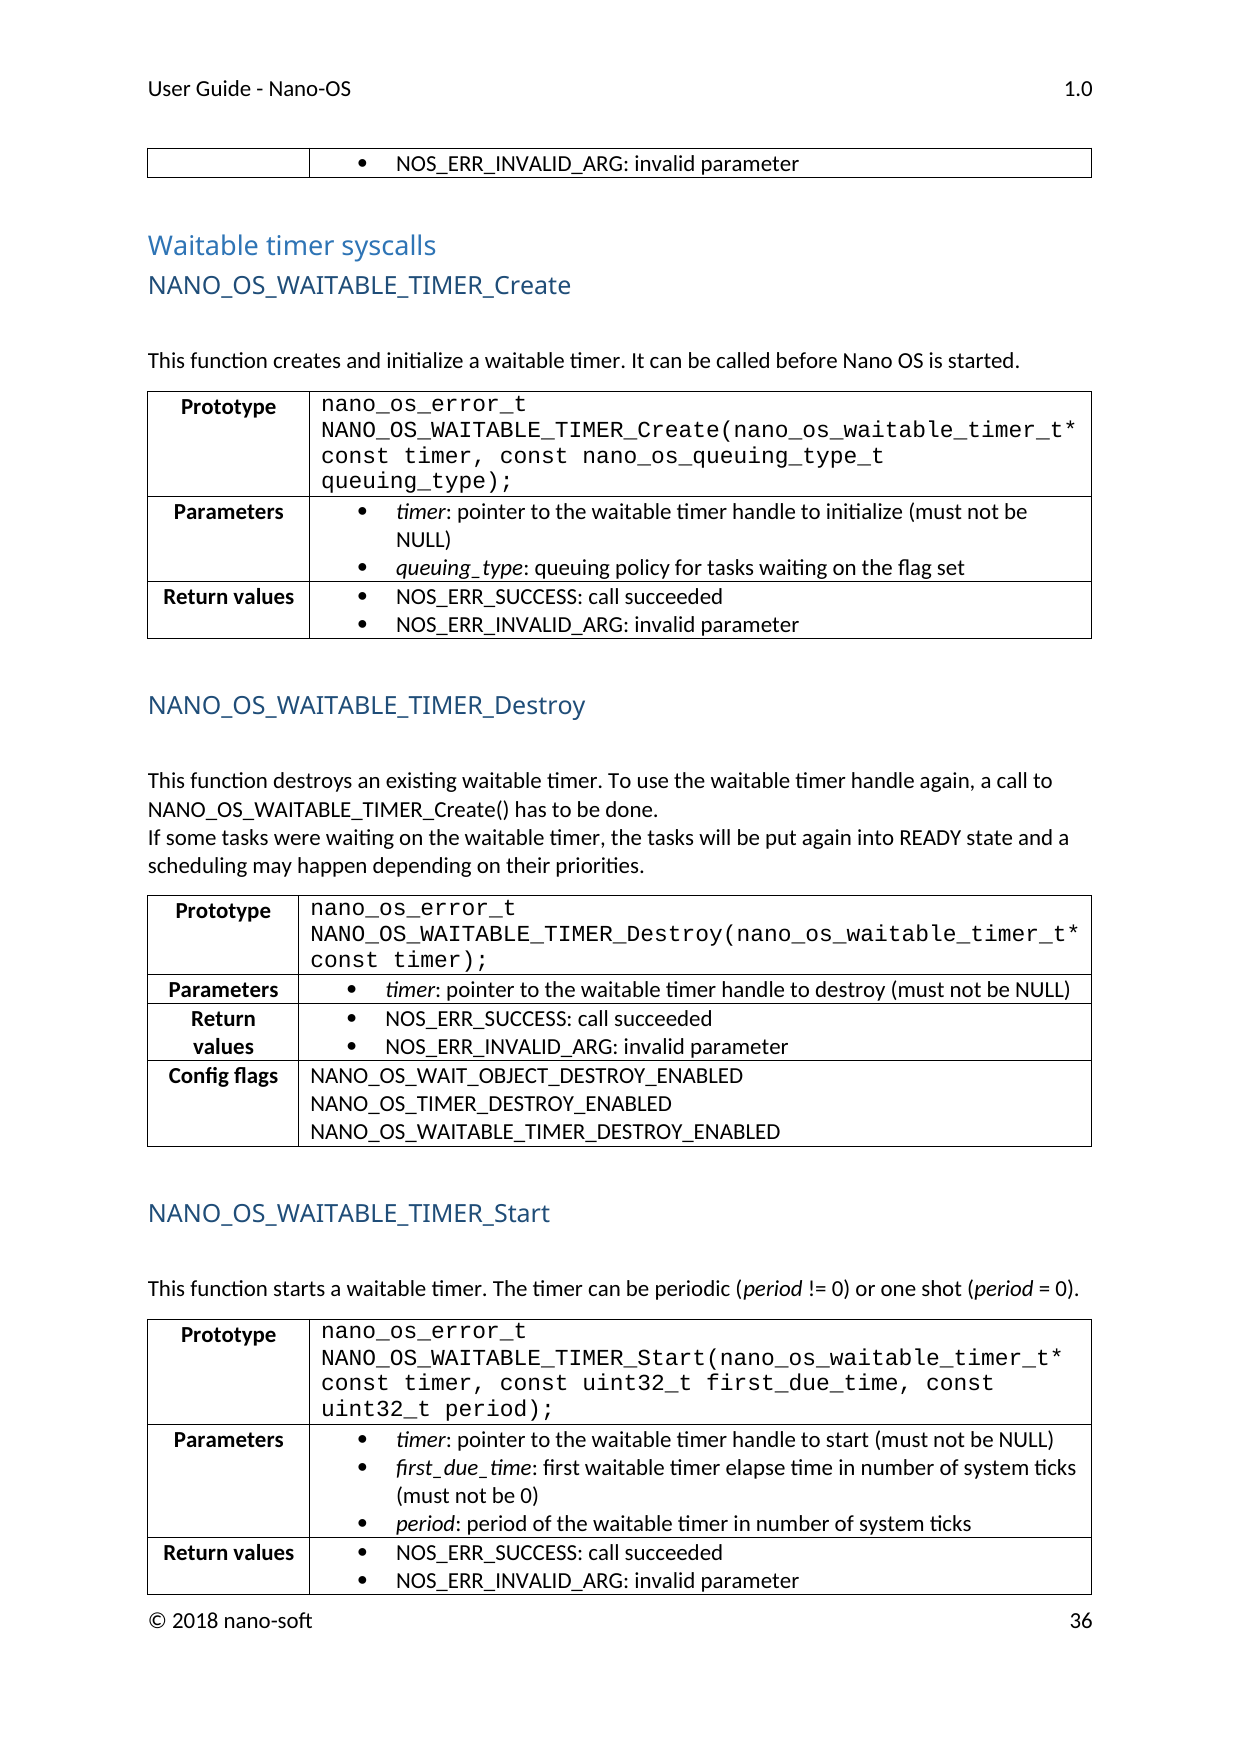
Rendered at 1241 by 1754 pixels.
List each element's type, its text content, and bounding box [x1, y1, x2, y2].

text This function starts a waitable timer. The timer can be periodic (period != 0) or one shot (period = 0). [148, 1274, 1093, 1302]
text This function destroys an existing waitable timer. To use the waitable timer handle again, a call to NANO_OS_WAITABLE_TIMER_Create() has to be done. If some tasks were waiting on the waitable timer, the tasks will be put again into READY state and a scheduling may happen depending on their priorities. [148, 767, 1093, 879]
table_cell Return values [148, 1538, 309, 1594]
table_header nano_os_error_t NANO_OS_WAITABLE_TIMER_Start(nano_os_waitable_timer_t* const timer, const uint32_t first_due_time, const uint32_t period); [310, 1320, 1091, 1424]
table_cell NOS_ERR_SUCCESS: call succeeded NOS_ERR_INVALID_ARG: invalid parameter [310, 582, 1091, 638]
table_cell Parameters [148, 497, 309, 581]
text This function creates and initialize a waitable timer. It can be called before Nano OS is started. [148, 346, 1093, 374]
subtitle NANO_OS_WAITABLE_TIMER_Start [148, 1195, 1093, 1229]
table_cell Return values [148, 582, 309, 638]
table_header Prototype [148, 1320, 309, 1424]
table_cell timer: pointer to the waitable timer handle to destroy (must not be NULL) [299, 975, 1091, 1003]
table_cell NOS_ERR_SUCCESS: call succeeded NOS_ERR_INVALID_ARG: invalid parameter [299, 1004, 1091, 1060]
table_cell Parameters [148, 975, 298, 1003]
table_cell NOS_ERR_SUCCESS: call succeeded NOS_ERR_INVALID_ARG: invalid parameter NOS_ERR_TIMER_STARTED: the waitable timer is already started [310, 1538, 1091, 1594]
subtitle NANO_OS_WAITABLE_TIMER_Destroy [148, 688, 1093, 722]
table_header nano_os_error_t NANO_OS_WAITABLE_TIMER_Create(nano_os_waitable_timer_t* const timer, const nano_os_queuing_type_t queuing_type); [310, 392, 1091, 496]
table_cell timer: pointer to the waitable timer handle to start (must not be NULL) first_due_time: first waitable timer elapse time in number of system ticks (must not be 0) period: period of the waitable timer in number of system ticks [310, 1425, 1091, 1537]
table_cell Return values [148, 1004, 298, 1060]
table_header Prototype [148, 392, 309, 496]
table_cell NOS_ERR_SUCCESS: call succeeded NOS_ERR_INVALID_ARG: invalid parameter [310, 149, 1091, 177]
subtitle NANO_OS_WAITABLE_TIMER_Create [148, 268, 1093, 302]
table_cell Config flags [148, 1061, 298, 1146]
table_cell timer: pointer to the waitable timer handle to initialize (must not be NULL) queuing_type: queuing policy for tasks waiting on the flag set [310, 497, 1091, 581]
table_cell [148, 149, 309, 177]
table_cell NANO_OS_WAIT_OBJECT_DESTROY_ENABLED NANO_OS_TIMER_DESTROY_ENABLED NANO_OS_WAITABLE_TIMER_DESTROY_ENABLED [299, 1061, 1091, 1146]
table_cell Parameters [148, 1425, 309, 1537]
table_header Prototype [148, 896, 298, 974]
subtitle Waitable timer syscalls [148, 227, 1093, 263]
table_header nano_os_error_t NANO_OS_WAITABLE_TIMER_Destroy(nano_os_waitable_timer_t* const timer); [299, 896, 1091, 974]
